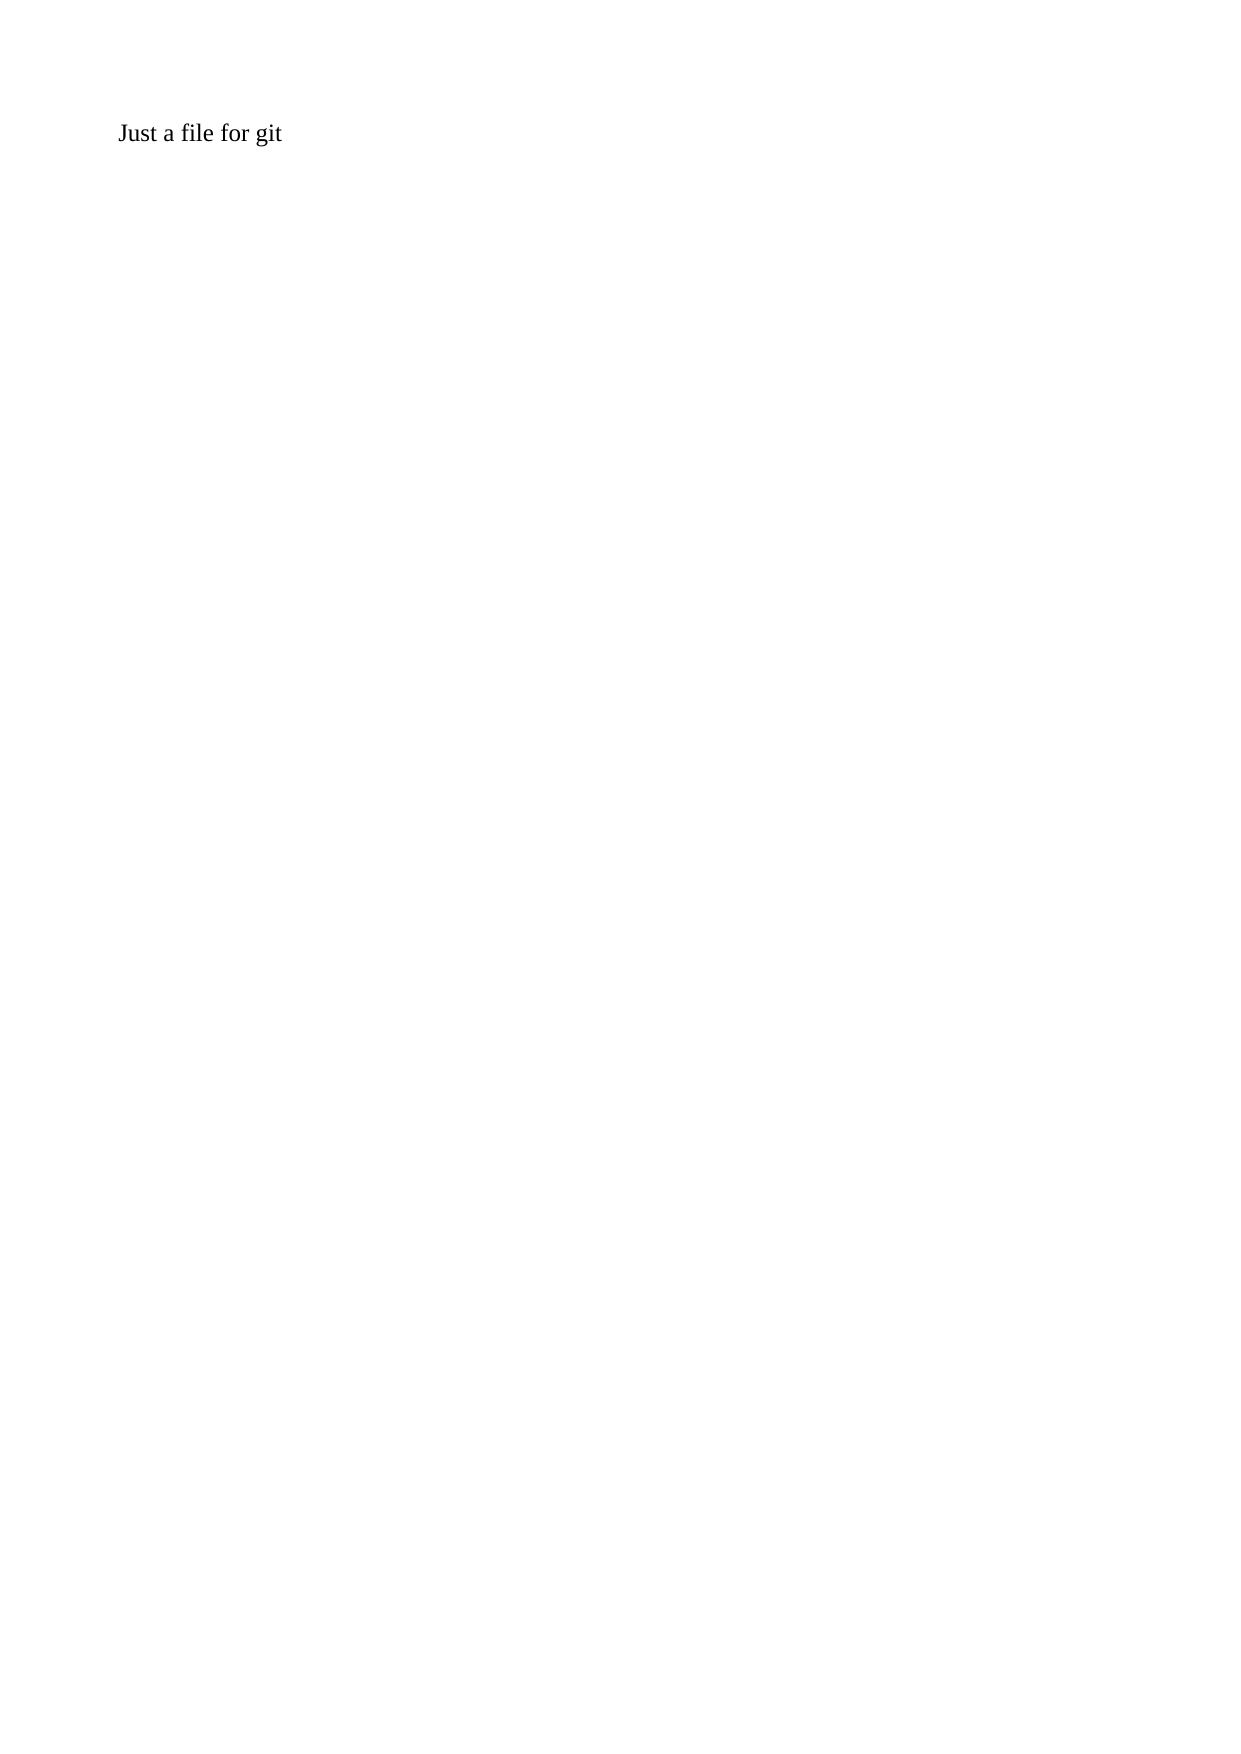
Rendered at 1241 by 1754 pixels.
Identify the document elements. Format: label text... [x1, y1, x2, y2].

text Just a file for git [118, 118, 1122, 147]
